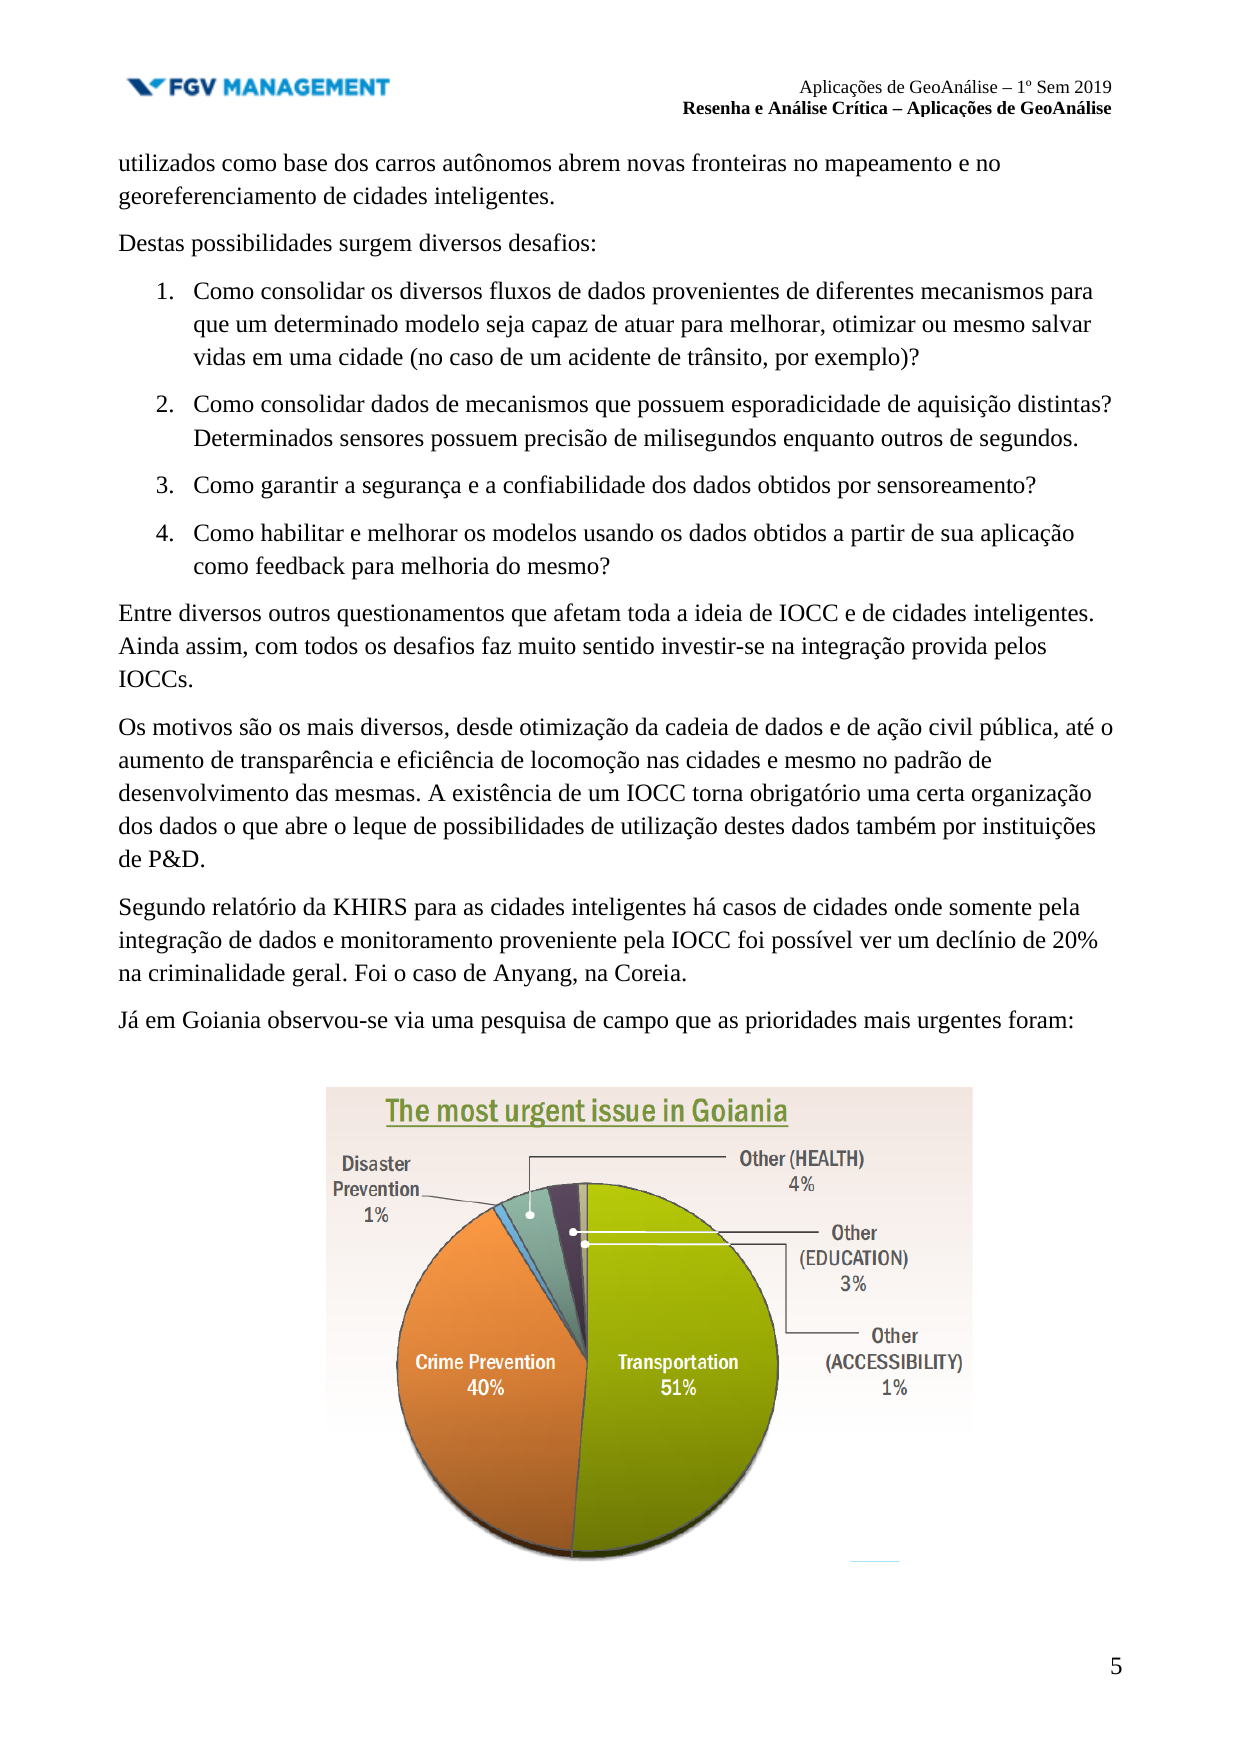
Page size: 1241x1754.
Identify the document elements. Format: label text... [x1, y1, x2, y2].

text Entre diversos outros questionamentos que afetam toda a ideia de IOCC e de cidades inteligentes. Ainda assim, com todos os desafios faz muito sentido investir-se na integração provida pelos IOCCs. [118, 598, 1122, 693]
list Como consolidar os diversos fluxos de dados provenientes de diferentes mecanismos para que um determinado modelo seja capaz de atuar para melhorar, otimizar ou mesmo salvar vidas em uma cidade (no caso de um acidente de trânsito, por exemplo)? [156, 276, 1122, 371]
list Como garantir a segurança e a confiabilidade dos dados obtidos por sensoreamento? [156, 470, 1122, 499]
picture [326, 1087, 973, 1562]
text utilizados como base dos carros autônomos abrem novas fronteiras no mapeamento e no georeferenciamento de cidades inteligentes. [118, 148, 1122, 209]
text Segundo relatório da KHIRS para as cidades inteligentes há casos de cidades onde somente pela integração de dados e monitoramento proveniente pela IOCC foi possível ver um declínio de 20% na criminalidade geral. Foi o caso de Anyang, na Coreia. [118, 892, 1122, 987]
text Destas possibilidades surgem diversos desafios: [118, 228, 1122, 257]
text Os motivos são os mais diversos, desde otimização da cadeia de dados e de ação civil pública, até o aumento de transparência e eficiência de locomoção nas cidades e mesmo no padrão de desenvolvimento das mesmas. A existência de um IOCC torna obrigatório uma certa organização dos dados o que abre o leque de possibilidades de utilização destes dados também por instituições de P&D. [118, 712, 1122, 873]
picture [118, 73, 404, 105]
list Como consolidar dados de mecanismos que possuem esporadicidade de aquisição distintas? Determinados sensores possuem precisão de milisegundos enquanto outros de segundos. [156, 389, 1122, 451]
text Já em Goiania observou-se via uma pesquisa de campo que as prioridades mais urgentes foram: [118, 1005, 1122, 1034]
list Como habilitar e melhorar os modelos usando os dados obtidos a partir de sua aplicação como feedback para melhoria do mesmo? [156, 518, 1122, 579]
